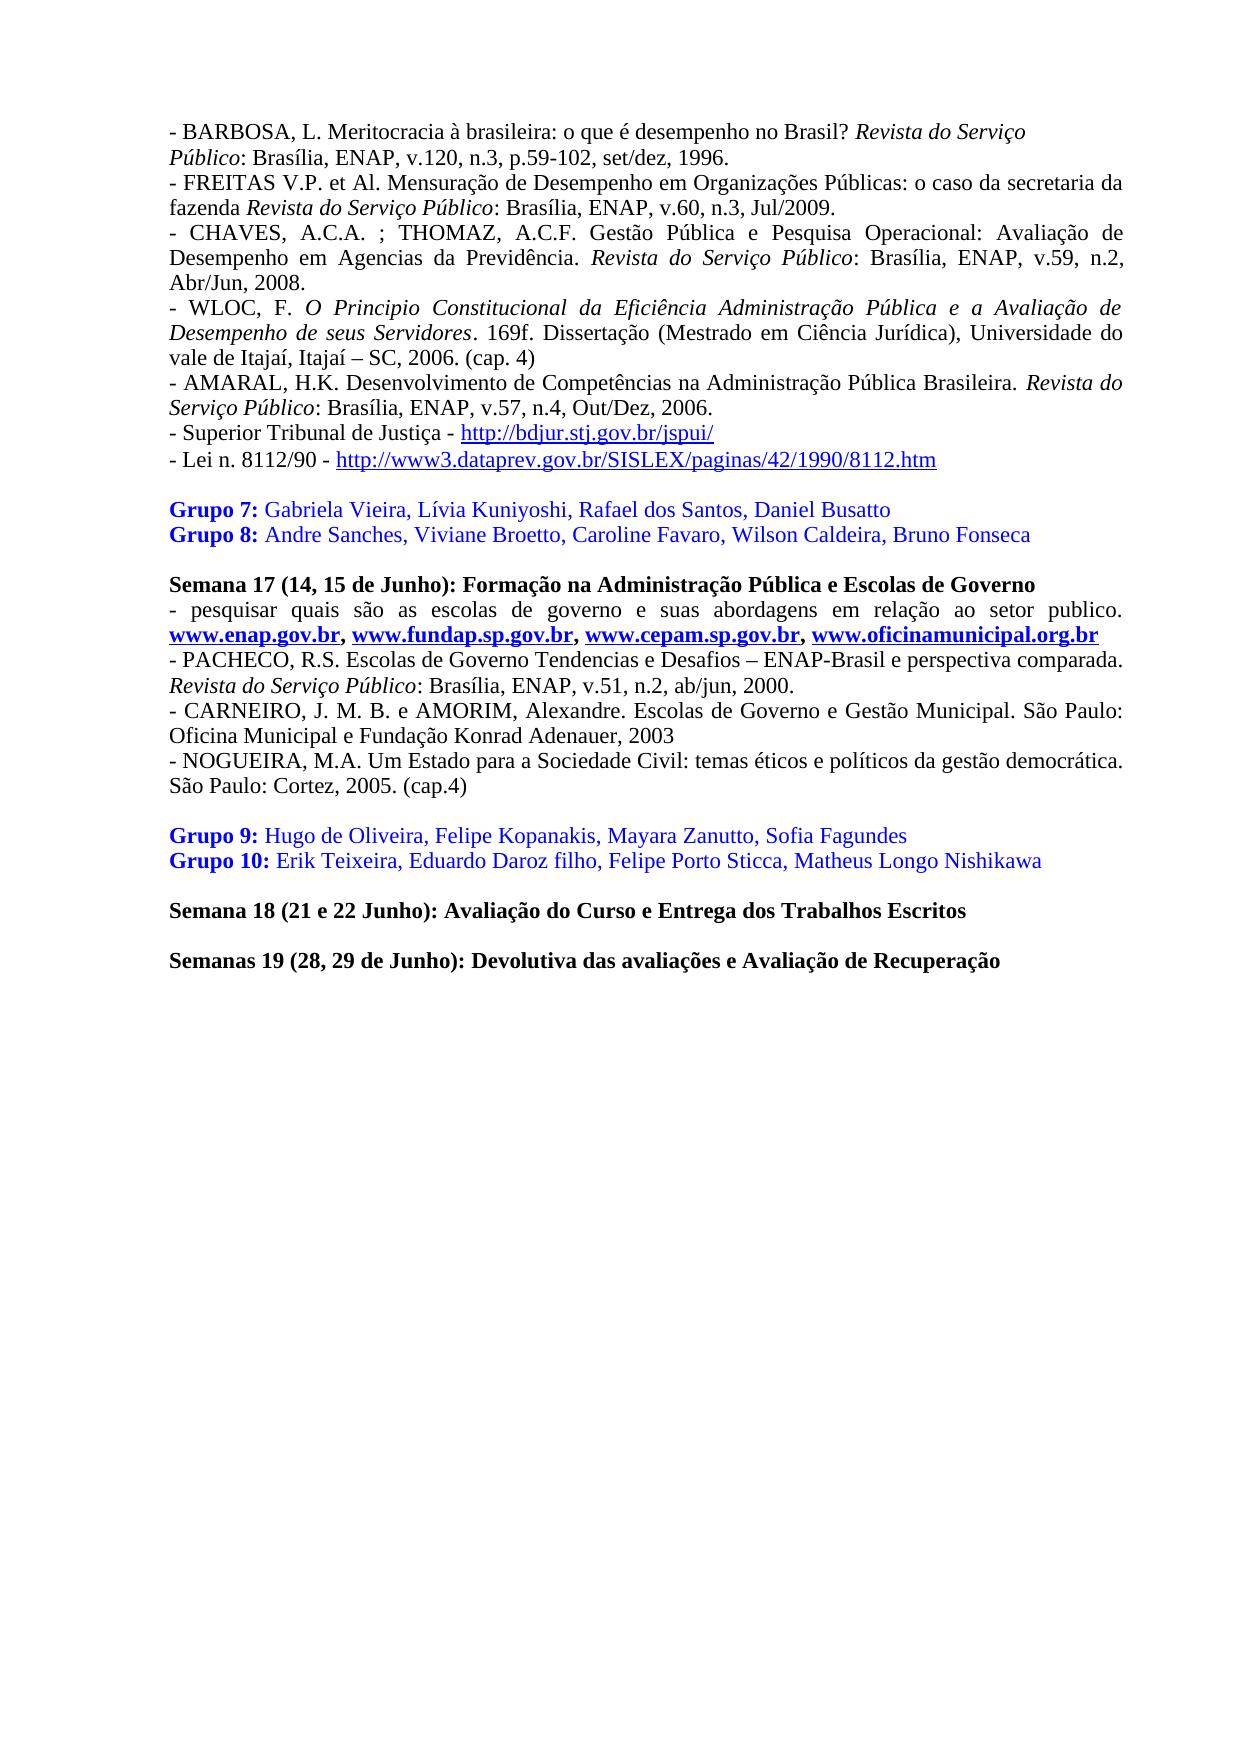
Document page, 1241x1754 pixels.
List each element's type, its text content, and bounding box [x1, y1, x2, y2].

text - AMARAL, H.K. Desenvolvimento de Competências na Administração Pública Brasileira. Revista do Serviço Público: Brasília, ENAP, v.57, n.4, Out/Dez, 2006. [169, 371, 1125, 421]
text Revista do Serviço Público: Brasília, ENAP, v.51, n.2, ab/jun, 2000. [169, 672, 1125, 698]
text - Superior Tribunal de Justiça - http://bdjur.stj.gov.br/jspui/ [169, 421, 1125, 446]
text Semana 18 (21 e 22 Junho): Avaliação do Curso e Entrega dos Trabalhos Escritos [169, 898, 1125, 923]
text Grupo 9: Hugo de Oliveira, Felipe Kopanakis, Mayara Zanutto, Sofia Fagundes [169, 823, 1125, 848]
text - FREITAS V.P. et Al. Mensuração de Desempenho em Organizações Públicas: o caso da secretaria da fazenda Revista do Serviço Público: Brasília, ENAP, v.60, n.3, Jul/2009. [169, 171, 1125, 221]
text Grupo 10: Erik Teixeira, Eduardo Daroz filho, Felipe Porto Sticca, Matheus Longo Nishikawa [169, 848, 1125, 873]
text - CHAVES, A.C.A. ; THOMAZ, A.C.F. Gestão Pública e Pesquisa Operacional: Avaliação de Desempenho em Agencias da Previdência. Revista do Serviço Público: Brasília, ENAP, v.59, n.2, Abr/Jun, 2008. [169, 221, 1125, 296]
text - pesquisar quais são as escolas de governo e suas abordagens em relação ao setor publico. www.enap.gov.br, www.fundap.sp.gov.br, www.cepam.sp.gov.br, www.oficinamunicipal.org.br [169, 597, 1125, 647]
text Público: Brasília, ENAP, v.120, n.3, p.59-102, set/dez, 1996. [169, 144, 1125, 171]
text - CARNEIRO, J. M. B. e AMORIM, Alexandre. Escolas de Governo e Gestão Municipal. São Paulo: Oficina Municipal e Fundação Konrad Adenauer, 2003 [169, 698, 1125, 748]
text - WLOC, F. O Principio Constitucional da Eficiência Administração Pública e a Avaliação de Desempenho de seus Servidores. 169f. Dissertação (Mestrado em Ciência Jurídica), Universidade do vale de Itajaí, Itajaí – SC, 2006. (cap. 4) [169, 296, 1125, 371]
text - PACHECO, R.S. Escolas de Governo Tendencias e Desafios – ENAP-Brasil e perspectiva comparada. [169, 647, 1125, 672]
text Semana 17 (14, 15 de Junho): Formação na Administração Pública e Escolas de Governo [169, 572, 1125, 597]
text - Lei n. 8112/90 - http://www3.dataprev.gov.br/SISLEX/paginas/42/1990/8112.htm [169, 446, 1125, 472]
text - BARBOSA, L. Meritocracia à brasileira: o que é desempenho no Brasil? Revista do Serviço [169, 118, 1125, 144]
text Grupo 7: Gabriela Vieira, Lívia Kuniyoshi, Rafael dos Santos, Daniel Busatto [169, 497, 1125, 522]
text Grupo 8: Andre Sanches, Viviane Broetto, Caroline Favaro, Wilson Caldeira, Bruno Fonseca [169, 522, 1125, 547]
text Semanas 19 (28, 29 de Junho): Devolutiva das avaliações e Avaliação de Recuperação [169, 948, 1125, 973]
text - NOGUEIRA, M.A. Um Estado para a Sociedade Civil: temas éticos e políticos da gestão democrática. São Paulo: Cortez, 2005. (cap.4) [169, 748, 1125, 798]
